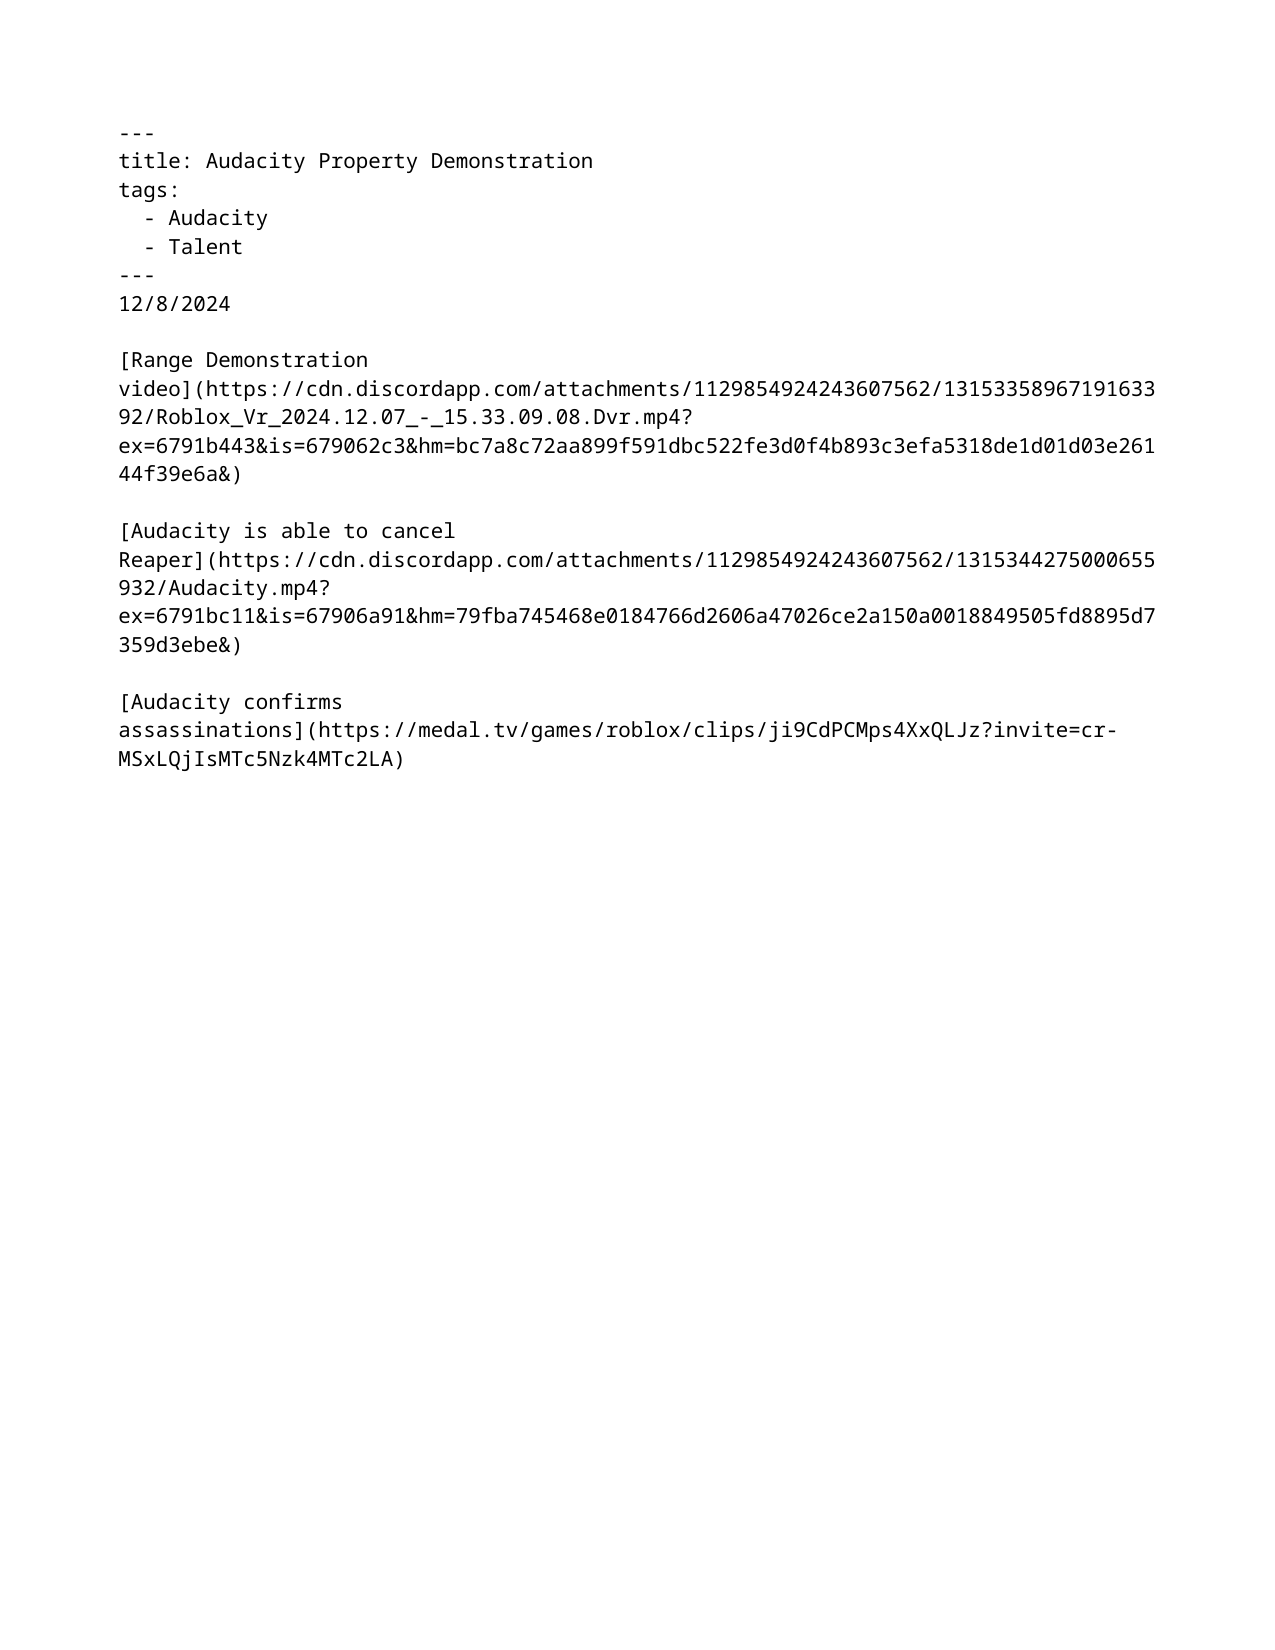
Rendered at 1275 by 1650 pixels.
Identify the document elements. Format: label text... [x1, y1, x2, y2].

text [Audacity is able to cancel Reaper](https://cdn.discordapp.com/attachments/1129854924243607562/1315344275000655932/Audacity.mp4?ex=6791bc11&is=67906a91&hm=79fba745468e0184766d2606a47026ce2a150a0018849505fd8895d7359d3ebe&) [118, 516, 1157, 658]
text --- [118, 260, 1157, 289]
text [Audacity confirms assassinations](https://medal.tv/games/roblox/clips/ji9CdPCMps4XxQLJz?invite=cr-MSxLQjIsMTc5Nzk4MTc2LA) [118, 687, 1157, 772]
text title: Audacity Property Demonstration [118, 147, 1157, 175]
text --- [118, 118, 1157, 147]
text - Talent [118, 232, 1157, 260]
text tags: [118, 175, 1157, 203]
text 12/8/2024 [118, 289, 1157, 317]
text [Range Demonstration video](https://cdn.discordapp.com/attachments/1129854924243607562/1315335896719163392/Roblox_Vr_2024.12.07_-_15.33.09.08.Dvr.mp4?ex=6791b443&is=679062c3&hm=bc7a8c72aa899f591dbc522fe3d0f4b893c3efa5318de1d01d03e26144f39e6a&) [118, 346, 1157, 488]
text - Audacity [118, 203, 1157, 232]
